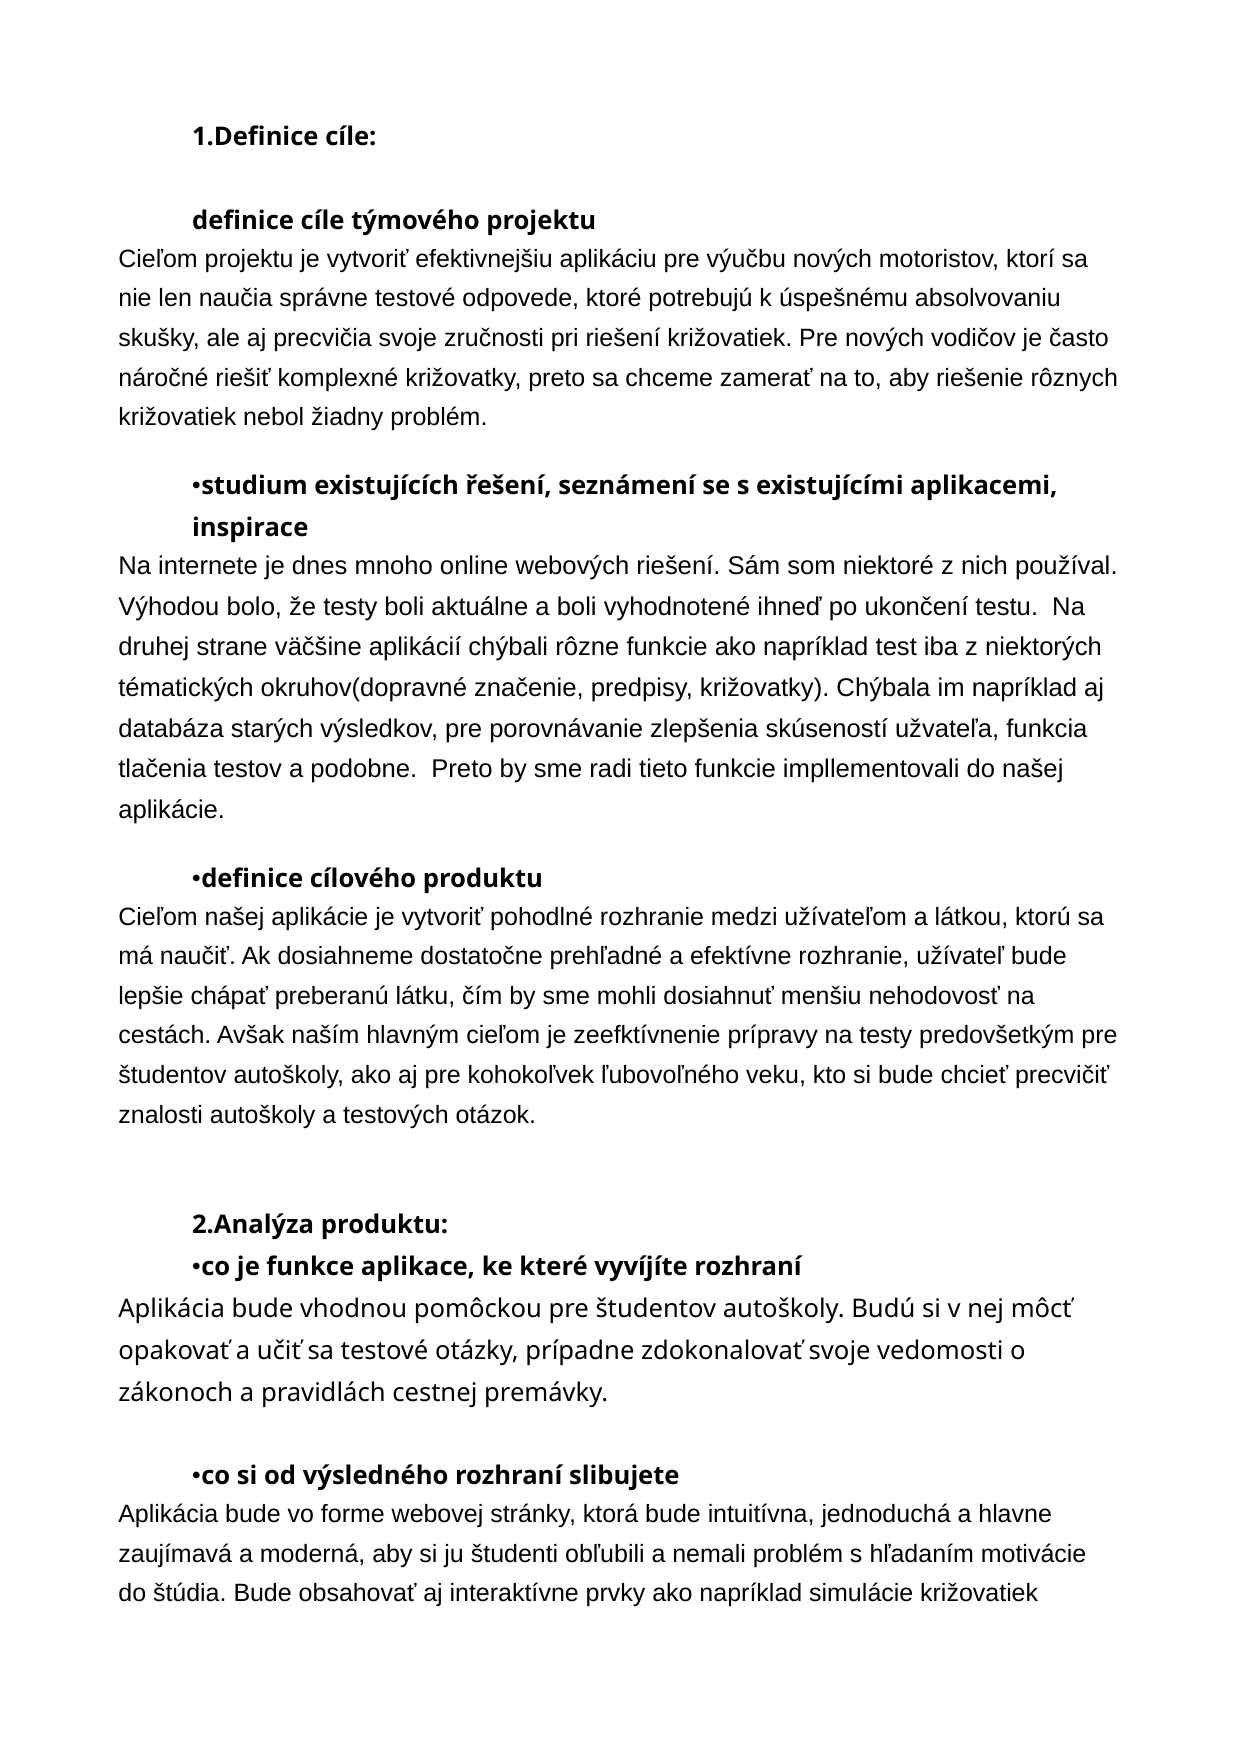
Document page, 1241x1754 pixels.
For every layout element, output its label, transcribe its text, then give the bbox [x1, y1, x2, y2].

list definice cílového produktu [118, 860, 1122, 895]
list co je funkce aplikace, ke které vyvíjíte rozhraní [118, 1248, 1122, 1283]
text Aplikácia bude vo forme webovej stránky, ktorá bude intuitívna, jednoduchá a hlavne zaujímavá a moderná, aby si ju študenti obľubili a nemali problém s hľadaním motivácie do štúdia. Bude obsahovať aj interaktívne prvky ako napríklad simulácie križovatiek [118, 1499, 1122, 1607]
text Aplikácia bude vhodnou pomôckou pre študentov autoškoly. Budú si v nej môcť opakovať a učiť sa testové otázky, prípadne zdokonalovať svoje vedomosti o zákonoch a pravidlách cestnej premávky. [118, 1290, 1122, 1408]
list studium existujících řešení, seznámení se s existujícími aplikacemi, inspirace [118, 467, 1122, 543]
list Definice cíle: [118, 118, 1122, 153]
list Analýza produktu: [118, 1206, 1122, 1241]
text Na internete je dnes mnoho online webových riešení. Sám som niektoré z nich používal. Výhodou bolo, že testy boli aktuálne a boli vyhodnotené ihneď po ukončení testu. Na druhej strane väčšine aplikácií chýbali rôzne funkcie ako napríklad test iba z niektorých tématických okruhov(dopravné značenie, predpisy, križovatky). Chýbala im napríklad aj databáza starých výsledkov, pre porovnávanie zlepšenia skúseností užvateľa, funkcia tlačenia testov a podobne. Preto by sme radi tieto funkcie impllementovali do našej aplikácie. [118, 550, 1122, 824]
list definice cíle týmového projektu [118, 202, 1122, 237]
text Cieľom projektu je vytvoriť efektivnejšiu aplikáciu pre výučbu nových motoristov, ktorí sa nie len naučia správne testové odpovede, ktoré potrebujú k úspešnému absolvovaniu skušky, ale aj precvičia svoje zručnosti pri riešení križovatiek. Pre nových vodičov je často náročné riešiť komplexné križovatky, preto sa chceme zamerať na to, aby riešenie rôznych križovatiek nebol žiadny problém. [118, 244, 1122, 431]
list co si od výsledného rozhraní slibujete [118, 1457, 1122, 1492]
text Cieľom našej aplikácie je vytvoriť pohodlné rozhranie medzi užívateľom a látkou, ktorú sa má naučiť. Ak dosiahneme dostatočne prehľadné a efektívne rozhranie, užívateľ bude lepšie chápať preberanú látku, čím by sme mohli dosiahnuť menšiu nehodovosť na cestách. Avšak naším hlavným cieľom je zeefktívnenie prípravy na testy predovšetkým pre študentov autoškoly, ako aj pre kohokoľvek ľubovoľného veku, kto si bude chcieť precvičiť znalosti autoškoly a testových otázok. [118, 902, 1122, 1128]
